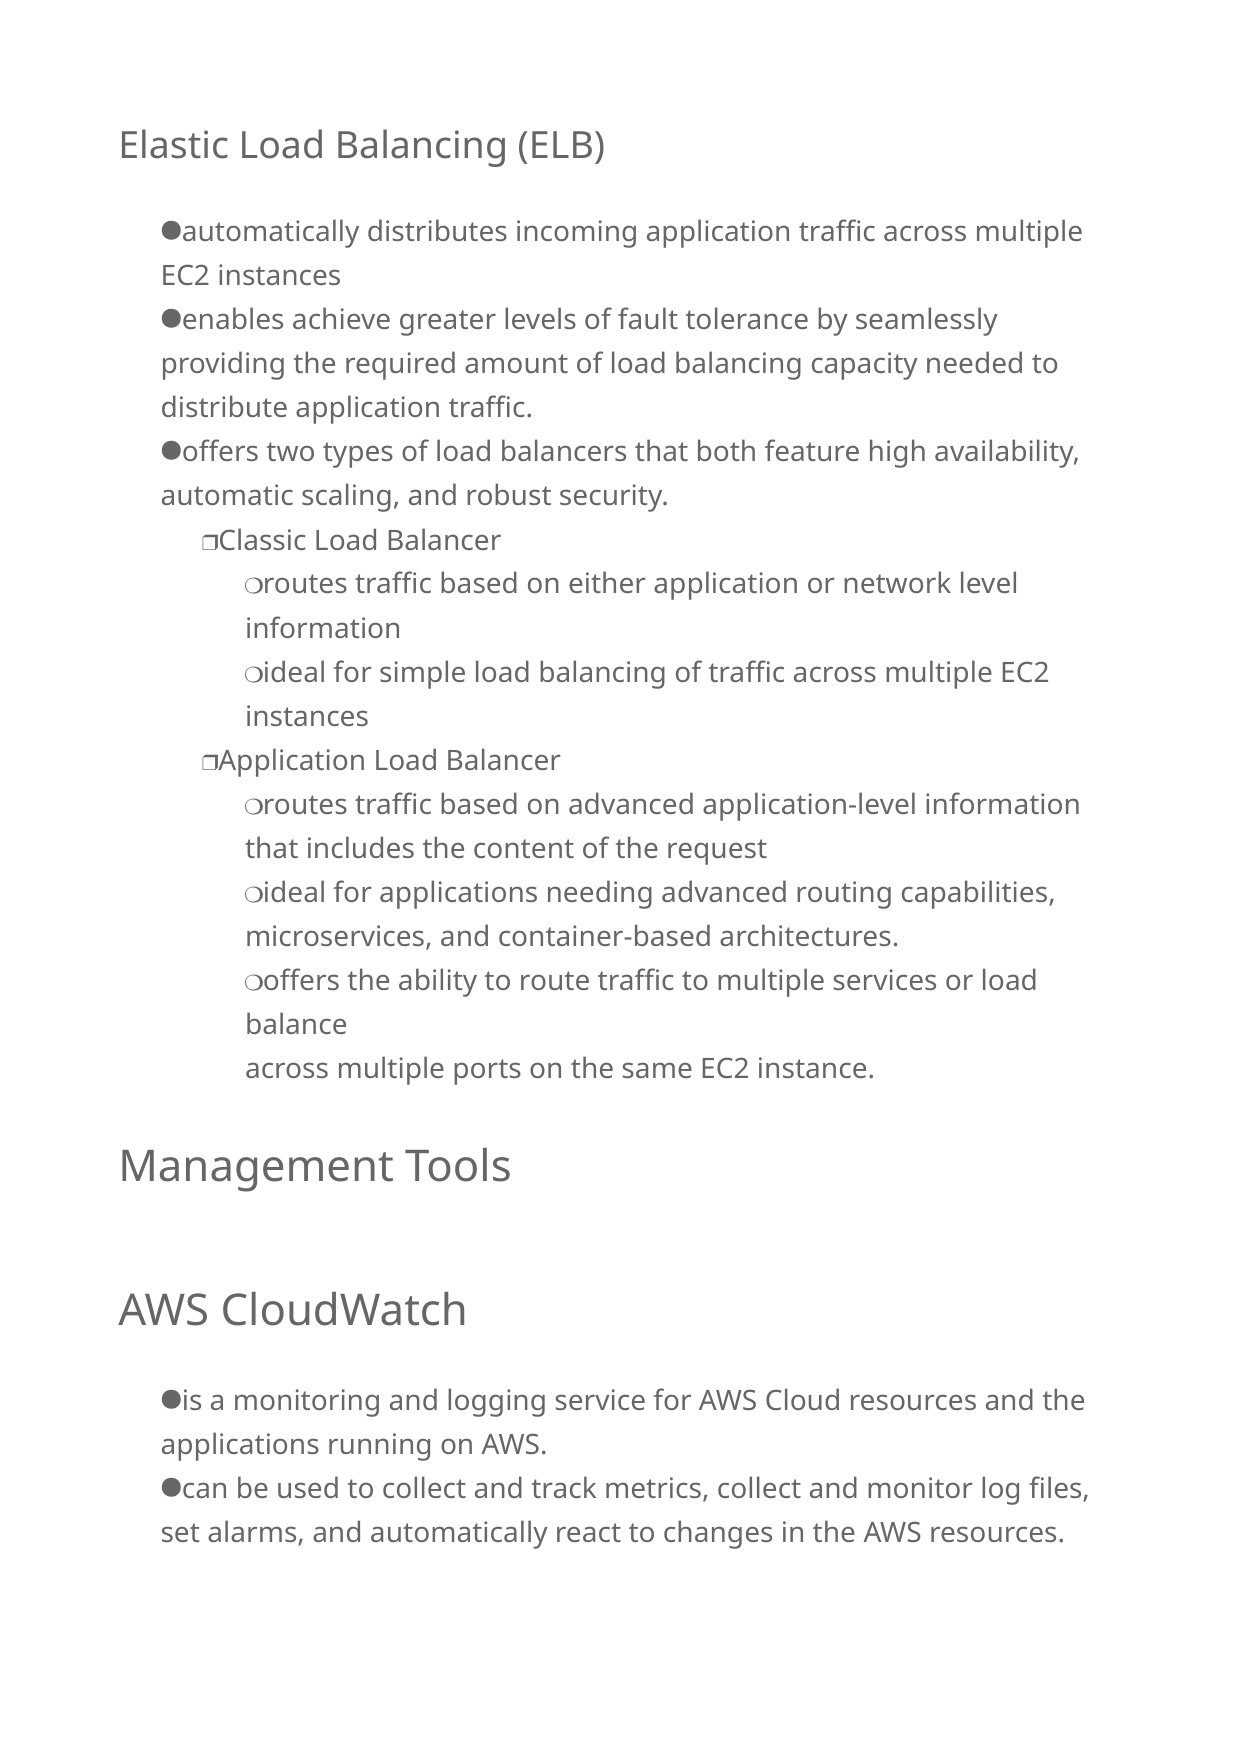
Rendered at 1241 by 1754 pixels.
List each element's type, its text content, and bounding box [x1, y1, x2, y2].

list Classic Load Balancer [118, 520, 1122, 558]
list can be used to collect and track metrics, collect and monitor log files, set alarms, and automatically react to changes in the AWS resources. [118, 1469, 1122, 1551]
subtitle AWS CloudWatch [118, 1279, 1122, 1338]
list Application Load Balancer [118, 740, 1122, 778]
subtitle Management Tools [118, 1135, 1122, 1194]
list routes traffic based on advanced application-level information that includes the content of the request [118, 784, 1122, 867]
list is a monitoring and logging service for AWS Cloud resources and the applications running on AWS. [118, 1381, 1122, 1463]
list ideal for simple load balancing of traffic across multiple EC2 instances [118, 652, 1122, 734]
list offers two types of load balancers that both feature high availability, automatic scaling, and robust security. [118, 432, 1122, 514]
list automatically distributes incoming application traffic across multiple EC2 instances [118, 211, 1122, 294]
list offers the ability to route traffic to multiple services or load balance across multiple ports on the same EC2 instance. [118, 960, 1122, 1087]
list enables achieve greater levels of fault tolerance by seamlessly providing the required amount of load balancing capacity needed to distribute application traffic. [118, 299, 1122, 426]
list routes traffic based on either application or network level information [118, 564, 1122, 646]
subtitle Elastic Load Balancing (ELB) [118, 118, 1122, 169]
list ideal for applications needing advanced routing capabilities, microservices, and container-based architectures. [118, 872, 1122, 955]
